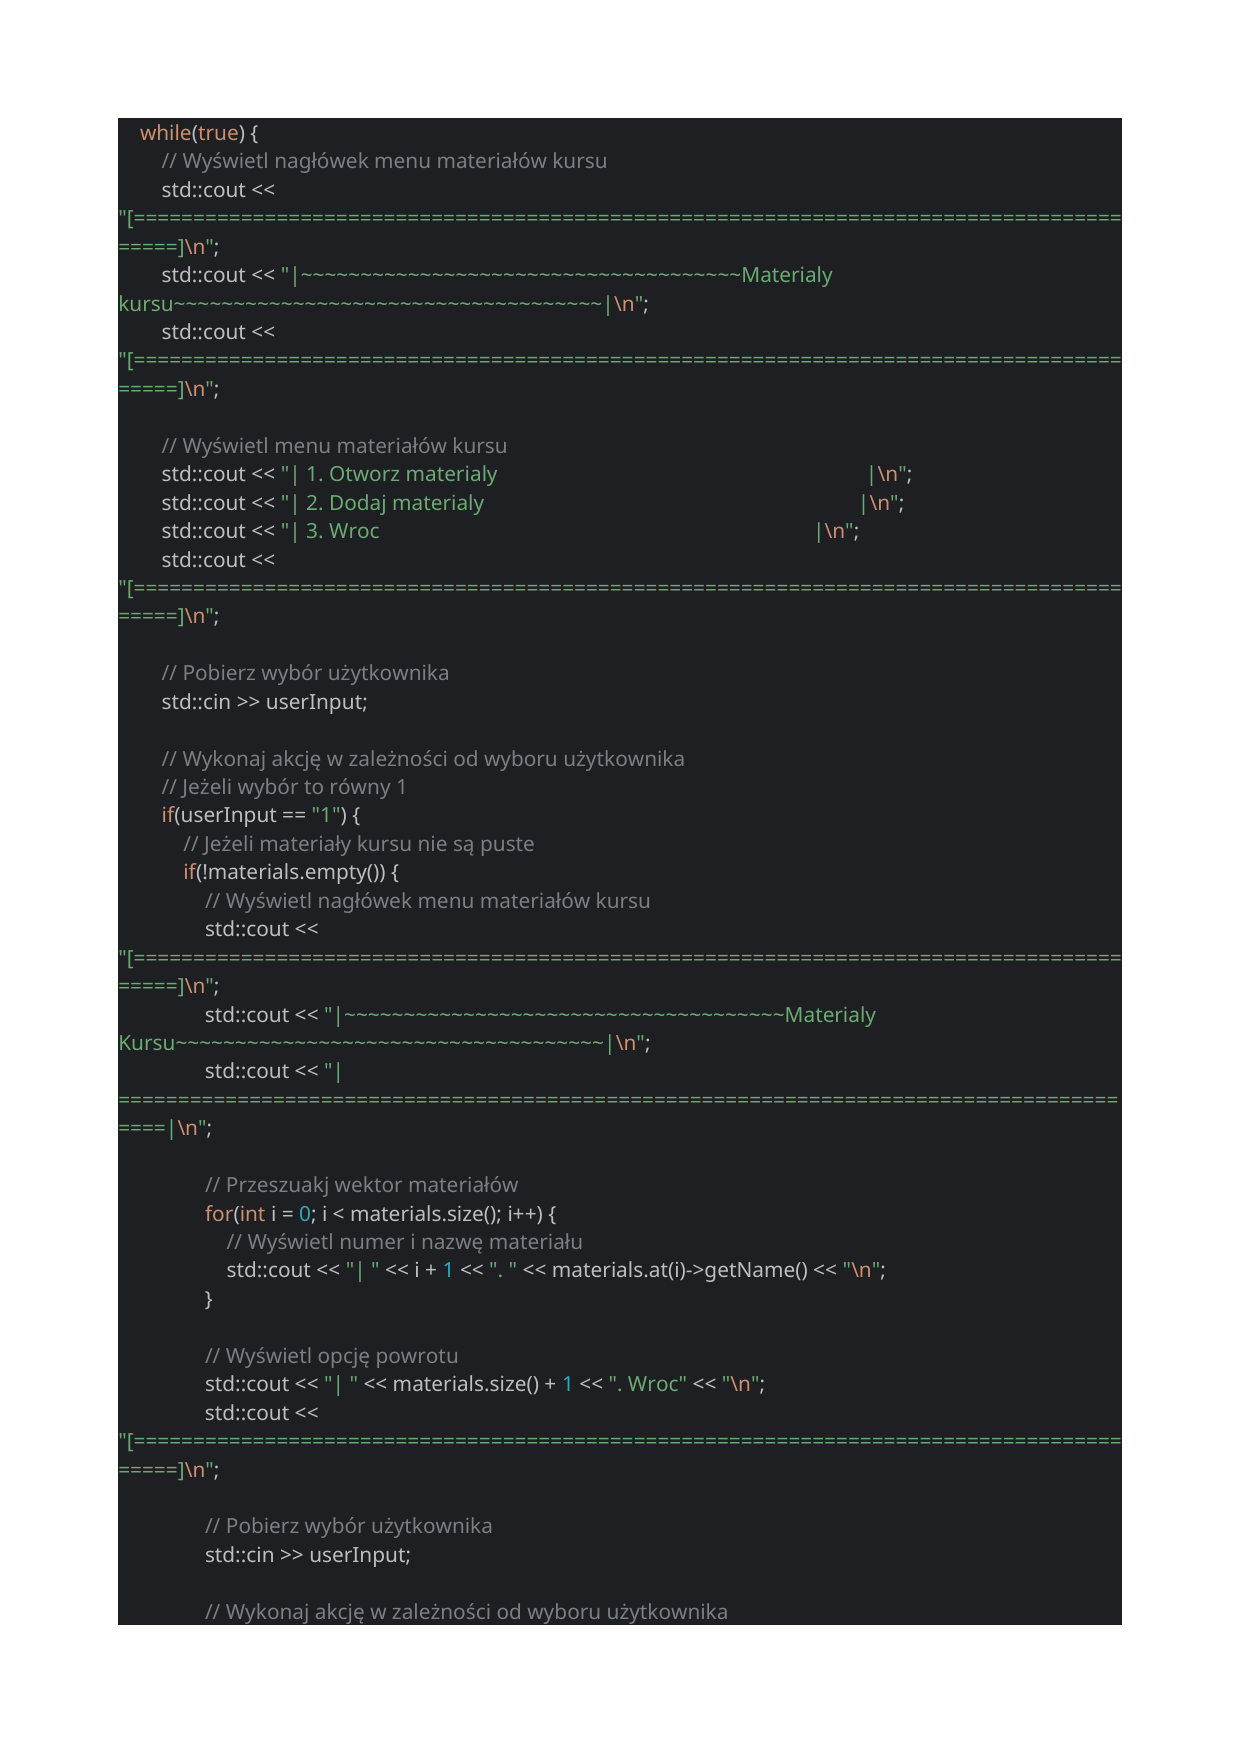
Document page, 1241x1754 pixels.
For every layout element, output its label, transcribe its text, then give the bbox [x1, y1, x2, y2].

text while(true) { // Wyświetl nagłówek menu materiałów kursu std::cout << "[========================================================================================]\n"; std::cout << "|~~~~~~~~~~~~~~~~~~~~~~~~~~~~~~~~~~~~~Materialy kursu~~~~~~~~~~~~~~~~~~~~~~~~~~~~~~~~~~~~|\n"; std::cout << "[========================================================================================]\n"; // Wyświetl menu materiałów kursu std::cout << "| 1. Otworz materialy |\n"; std::cout << "| 2. Dodaj materialy |\n"; std::cout << "| 3. Wroc |\n"; std::cout << "[========================================================================================]\n"; // Pobierz wybór użytkownika std::cin >> userInput; // Wykonaj akcję w zależności od wyboru użytkownika // Jeżeli wybór to równy 1 if(userInput == "1") { // Jeżeli materiały kursu nie są puste if(!materials.empty()) { // Wyświetl nagłówek menu materiałów kursu std::cout << "[========================================================================================]\n"; std::cout << "|~~~~~~~~~~~~~~~~~~~~~~~~~~~~~~~~~~~~~Materialy Kursu~~~~~~~~~~~~~~~~~~~~~~~~~~~~~~~~~~~~|\n"; std::cout << "|========================================================================================|\n"; // Przeszuakj wektor materiałów for(int i = 0; i < materials.size(); i++) { // Wyświetl numer i nazwę materiału std::cout << "| " << i + 1 << ". " << materials.at(i)->getName() << "\n"; } // Wyświetl opcję powrotu std::cout << "| " << materials.size() + 1 << ". Wroc" << "\n"; std::cout << "[========================================================================================]\n"; // Pobierz wybór użytkownika std::cin >> userInput; // Wykonaj akcję w zależności od wyboru użytkownika [118, 118, 1122, 1625]
